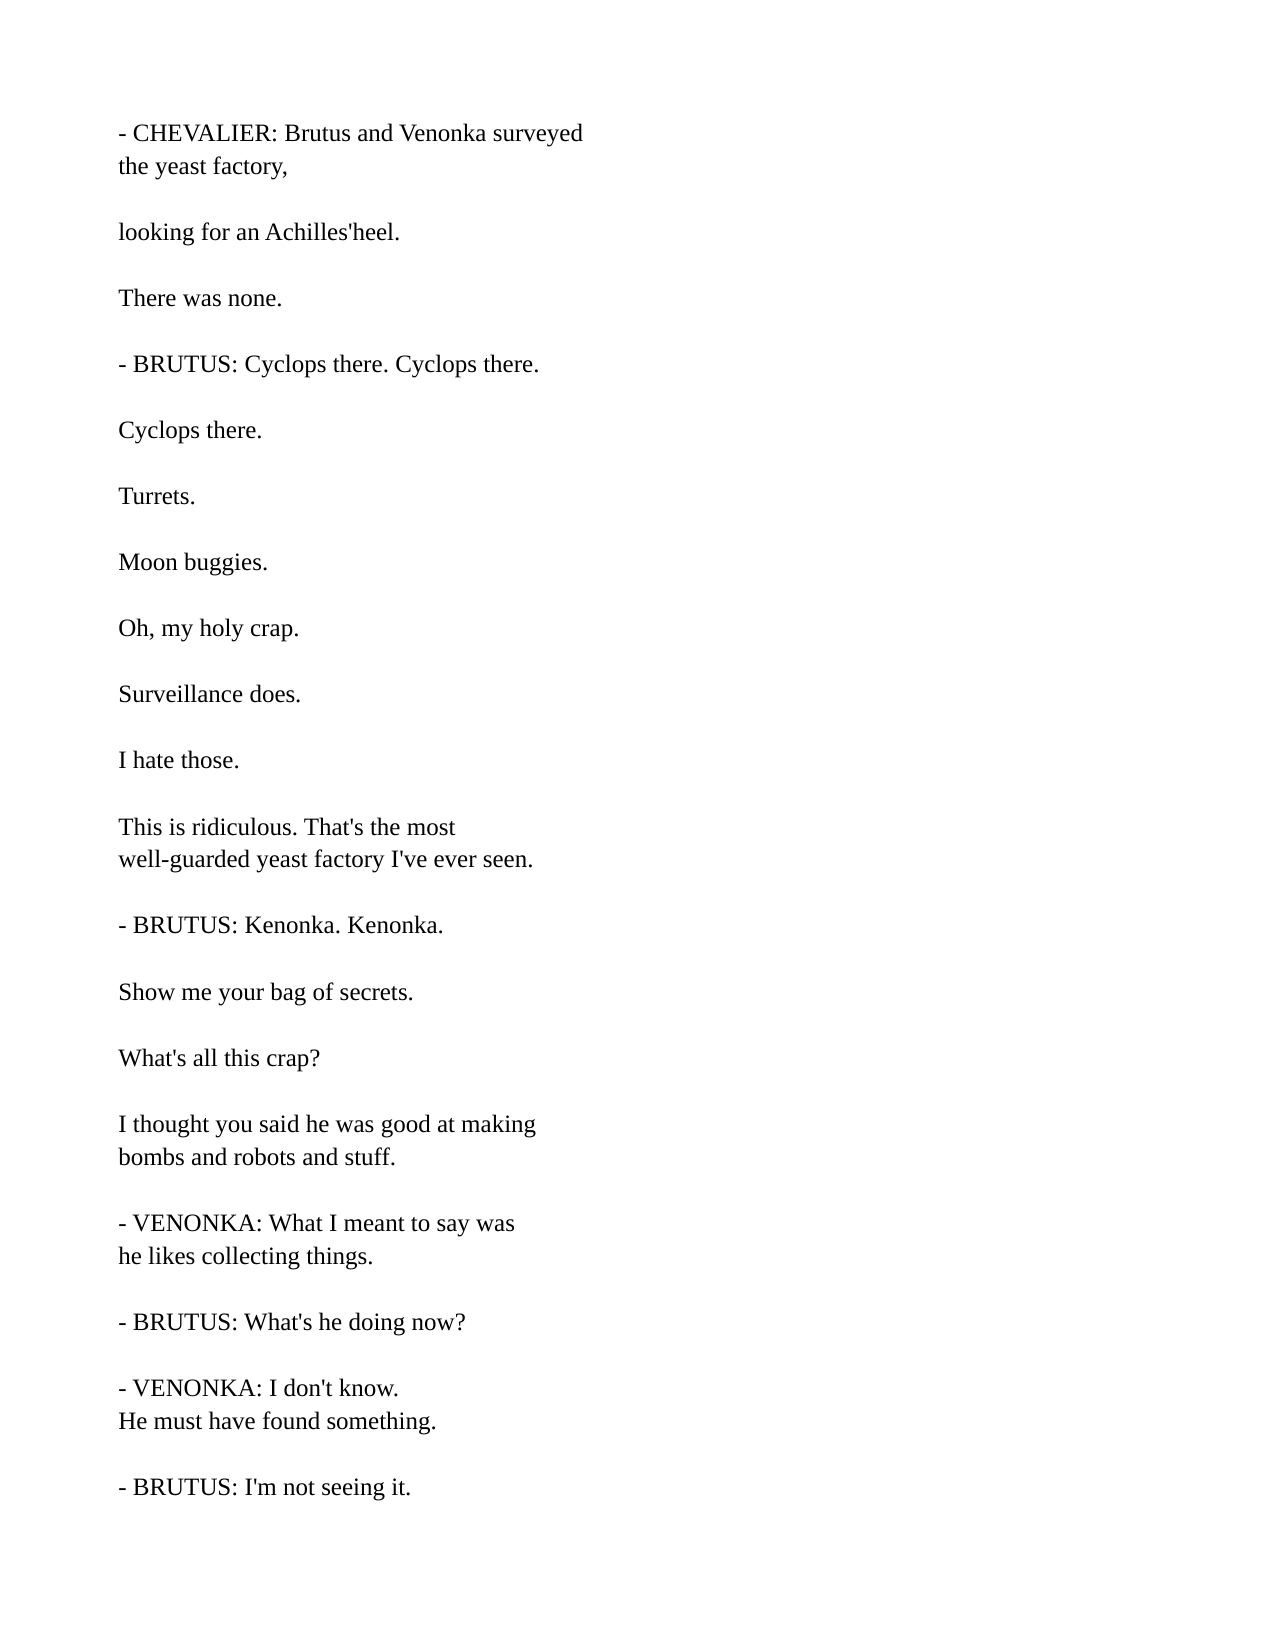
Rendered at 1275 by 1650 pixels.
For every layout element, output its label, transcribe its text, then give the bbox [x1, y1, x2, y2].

text - CHEVALIER: Brutus and Venonka surveyed the yeast factory, looking for an Achilles'heel. There was none. - BRUTUS: Cyclops there. Cyclops there. Cyclops there. Turrets. Moon buggies. Oh, my holy crap. Surveillance does. I hate those. This is ridiculous. That's the most well-guarded yeast factory I've ever seen. - BRUTUS: Kenonka. Kenonka. Show me your bag of secrets. What's all this crap? I thought you said he was good at making bombs and robots and stuff. - VENONKA: What I meant to say was he likes collecting things. - BRUTUS: What's he doing now? - VENONKA: I don't know. He must have found something. - BRUTUS: I'm not seeing it. [118, 118, 1157, 1501]
